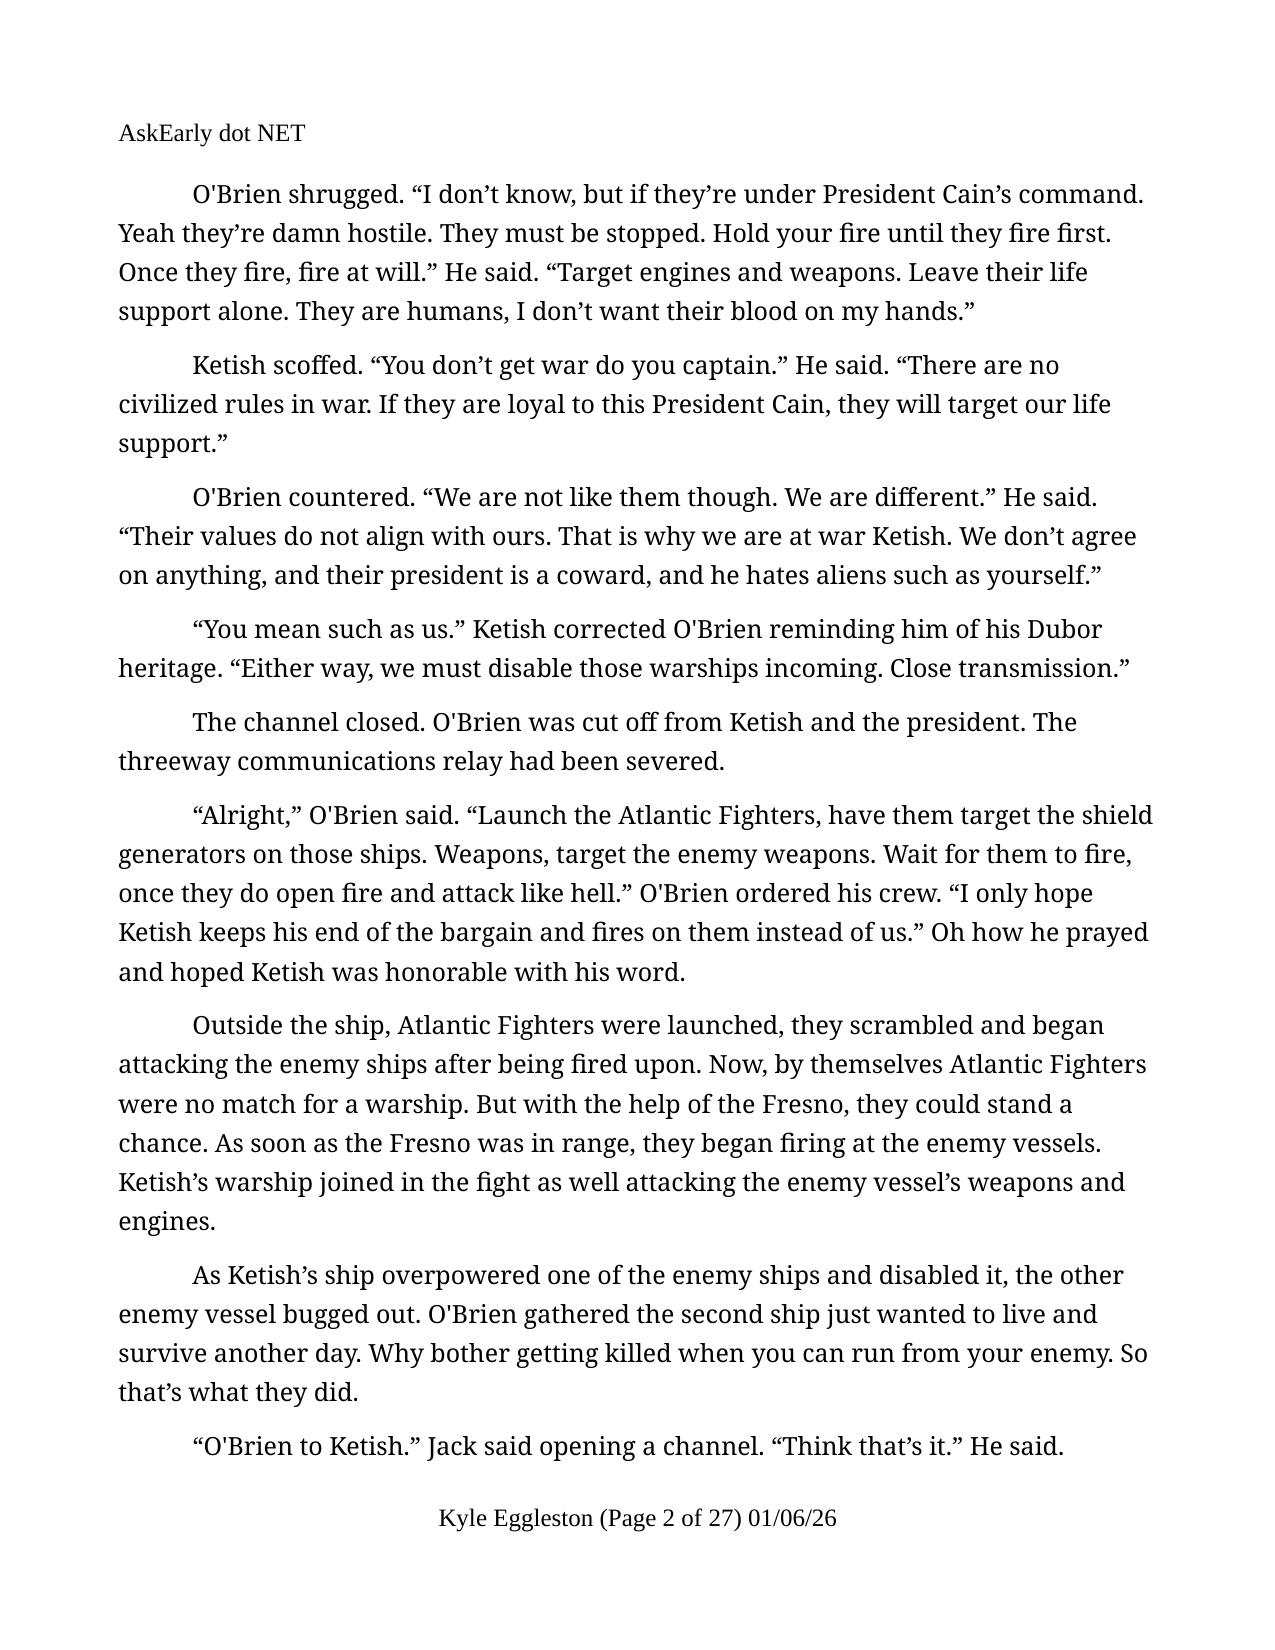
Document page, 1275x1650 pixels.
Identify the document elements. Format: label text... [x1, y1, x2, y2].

text O'Brien countered. “We are not like them though. We are different.” He said. “Their values do not align with ours. That is why we are at war Ketish. We don’t agree on anything, and their president is a coward, and he hates aliens such as yourself.” [118, 480, 1157, 592]
text “Alright,” O'Brien said. “Launch the Atlantic Fighters, have them target the shield generators on those ships. Weapons, target the enemy weapons. Wait for them to fire, once they do open fire and attack like hell.” O'Brien ordered his crew. “I only hope Ketish keeps his end of the bargain and fires on them instead of us.” Oh how he prayed and hoped Ketish was honorable with his word. [118, 798, 1157, 988]
text The channel closed. O'Brien was cut off from Ketish and the president. The threeway communications relay had been severed. [118, 705, 1157, 778]
text As Ketish’s ship overpowered one of the enemy ships and disabled it, the other enemy vessel bugged out. O'Brien gathered the second ship just wanted to live and survive another day. Why bother getting killed when you can run from your enemy. So that’s what they did. [118, 1258, 1157, 1409]
text O'Brien shrugged. “I don’t know, but if they’re under President Cain’s command. Yeah they’re damn hostile. They must be stopped. Hold your fire until they fire first. Once they fire, fire at will.” He said. “Target engines and weapons. Leave their life support alone. They are humans, I don’t want their blood on my hands.” [118, 176, 1157, 328]
text Outside the ship, Atlantic Fighters were launched, they scrambled and began attacking the enemy ships after being fired upon. Now, by themselves Atlantic Fighters were no match for a warship. But with the help of the Fresno, they could stand a chance. As soon as the Fresno was in range, they began firing at the enemy vessels. Ketish’s warship joined in the fight as well attacking the enemy vessel’s weapons and engines. [118, 1008, 1157, 1238]
text “O'Brien to Ketish.” Jack said opening a channel. “Think that’s it.” He said. [118, 1429, 1157, 1463]
text Ketish scoffed. “You don’t get war do you captain.” He said. “There are no civilized rules in war. If they are loyal to this President Cain, they will target our life support.” [118, 348, 1157, 460]
text “You mean such as us.” Ketish corrected O'Brien reminding him of his Dubor heritage. “Either way, we must disable those warships incoming. Close transmission.” [118, 612, 1157, 685]
